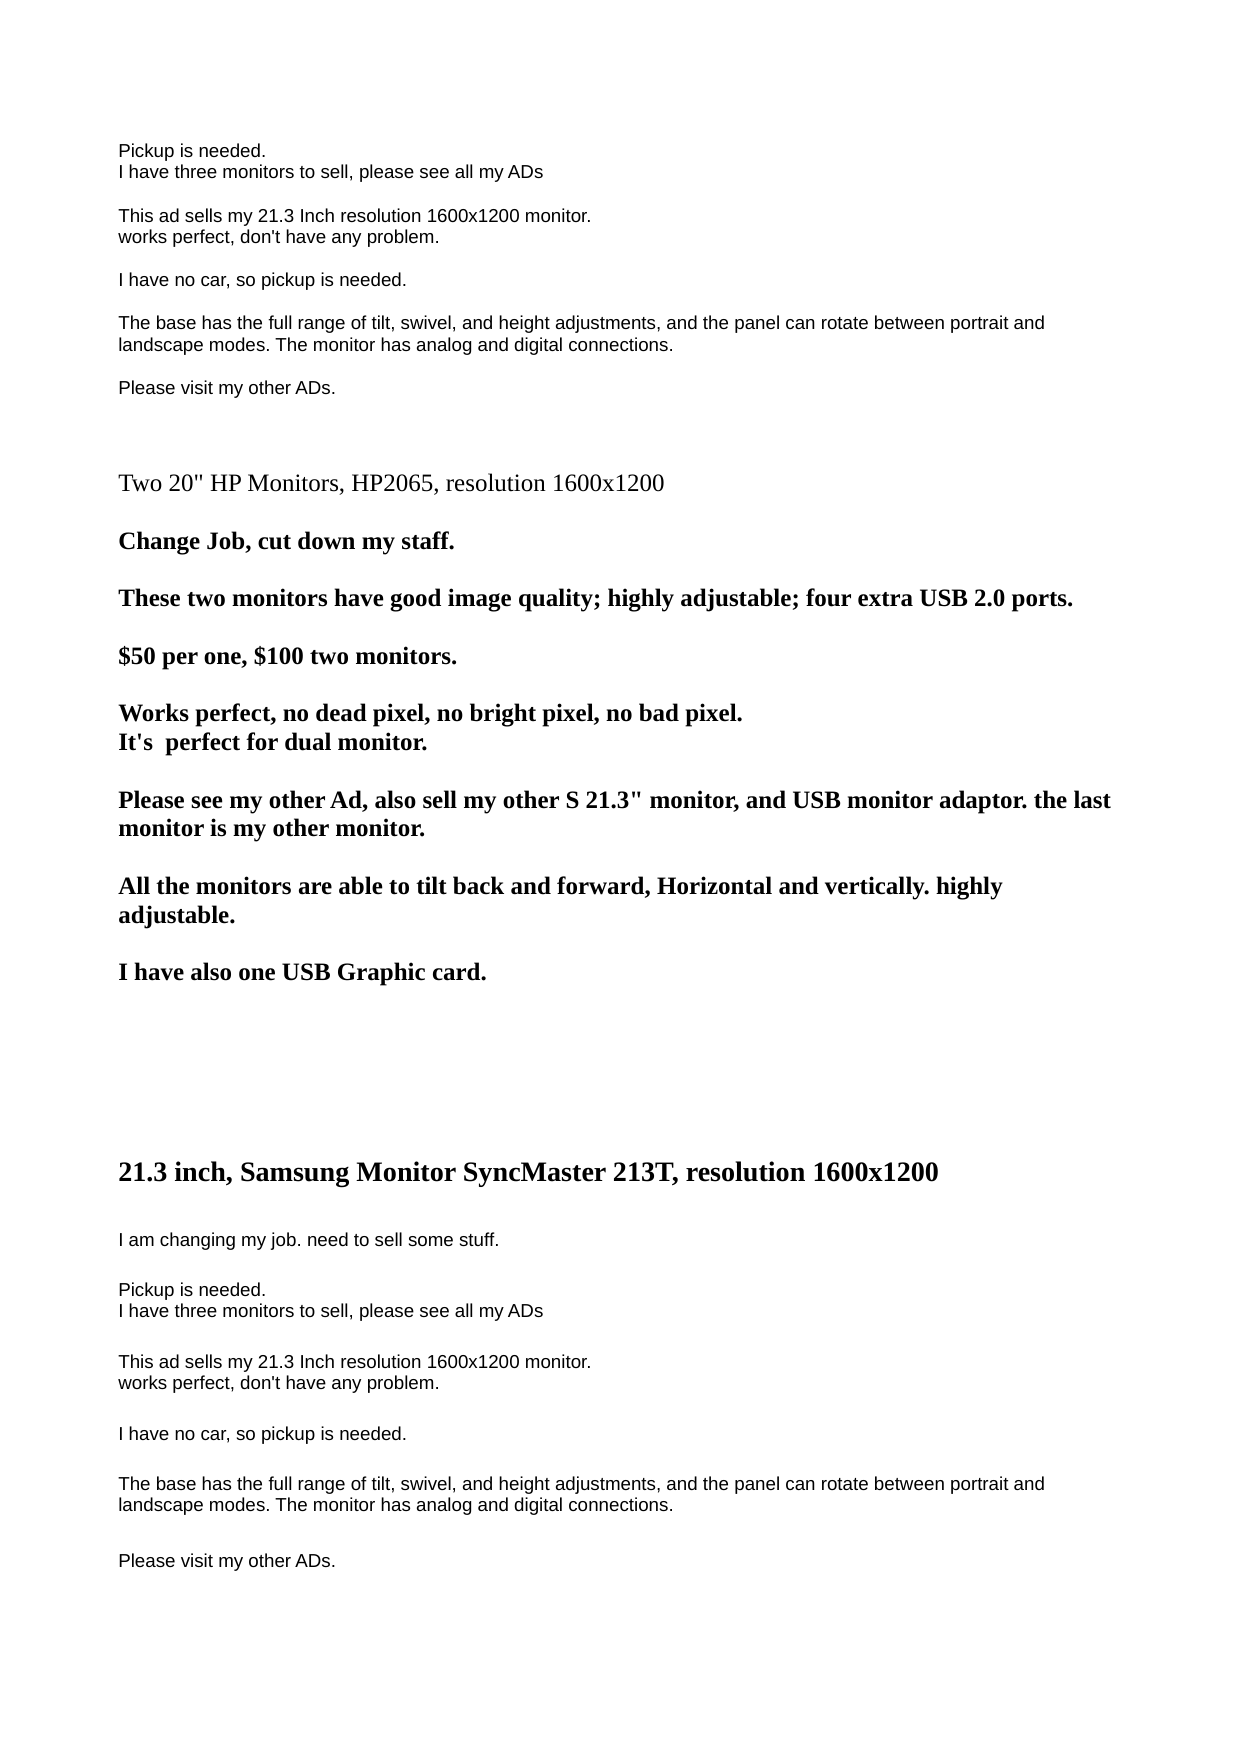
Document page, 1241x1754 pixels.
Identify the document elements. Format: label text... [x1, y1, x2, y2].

text Change Job, cut down my staff. [118, 526, 1122, 555]
text Pickup is needed. I have three monitors to sell, please see all my ADs This ad sells my 21.3 Inch resolution 1600x1200 monitor. works perfect, don't have any problem. I have no car, so pickup is needed. The base has the full range of tilt, swivel, and height adjustments, and the panel can rotate between portrait and landscape modes. The monitor has analog and digital connections. Please visit my other ADs. [118, 118, 1122, 398]
text It's perfect for dual monitor. [118, 727, 1122, 756]
text $50 per one, $100 two monitors. [118, 641, 1122, 670]
text Two 20" HP Monitors, HP2065, resolution 1600x1200 [118, 468, 1122, 497]
text Works perfect, no dead pixel, no bright pixel, no bad pixel. [118, 698, 1122, 727]
subtitle 21.3 inch, Samsung Monitor SyncMaster 213T, resolution 1600x1200 [118, 1155, 1122, 1187]
text Please see my other Ad, also sell my other S 21.3" monitor, and USB monitor adaptor. the last monitor is my other monitor. [118, 785, 1122, 842]
text These two monitors have good image quality; highly adjustable; four extra USB 2.0 ports. [118, 583, 1122, 612]
text I am changing my job. need to sell some stuff. Pickup is needed. I have three monitors to sell, please see all my ADs This ad sells my 21.3 Inch resolution 1600x1200 monitor. works perfect, don't have any problem. I have no car, so pickup is needed. The base has the full range of tilt, swivel, and height adjustments, and the panel can rotate between portrait and landscape modes. The monitor has analog and digital connections. Please visit my other ADs. [118, 1228, 1122, 1573]
text I have also one USB Graphic card. [118, 957, 1122, 986]
text All the monitors are able to tilt back and forward, Horizontal and vertically. highly adjustable. [118, 871, 1122, 928]
